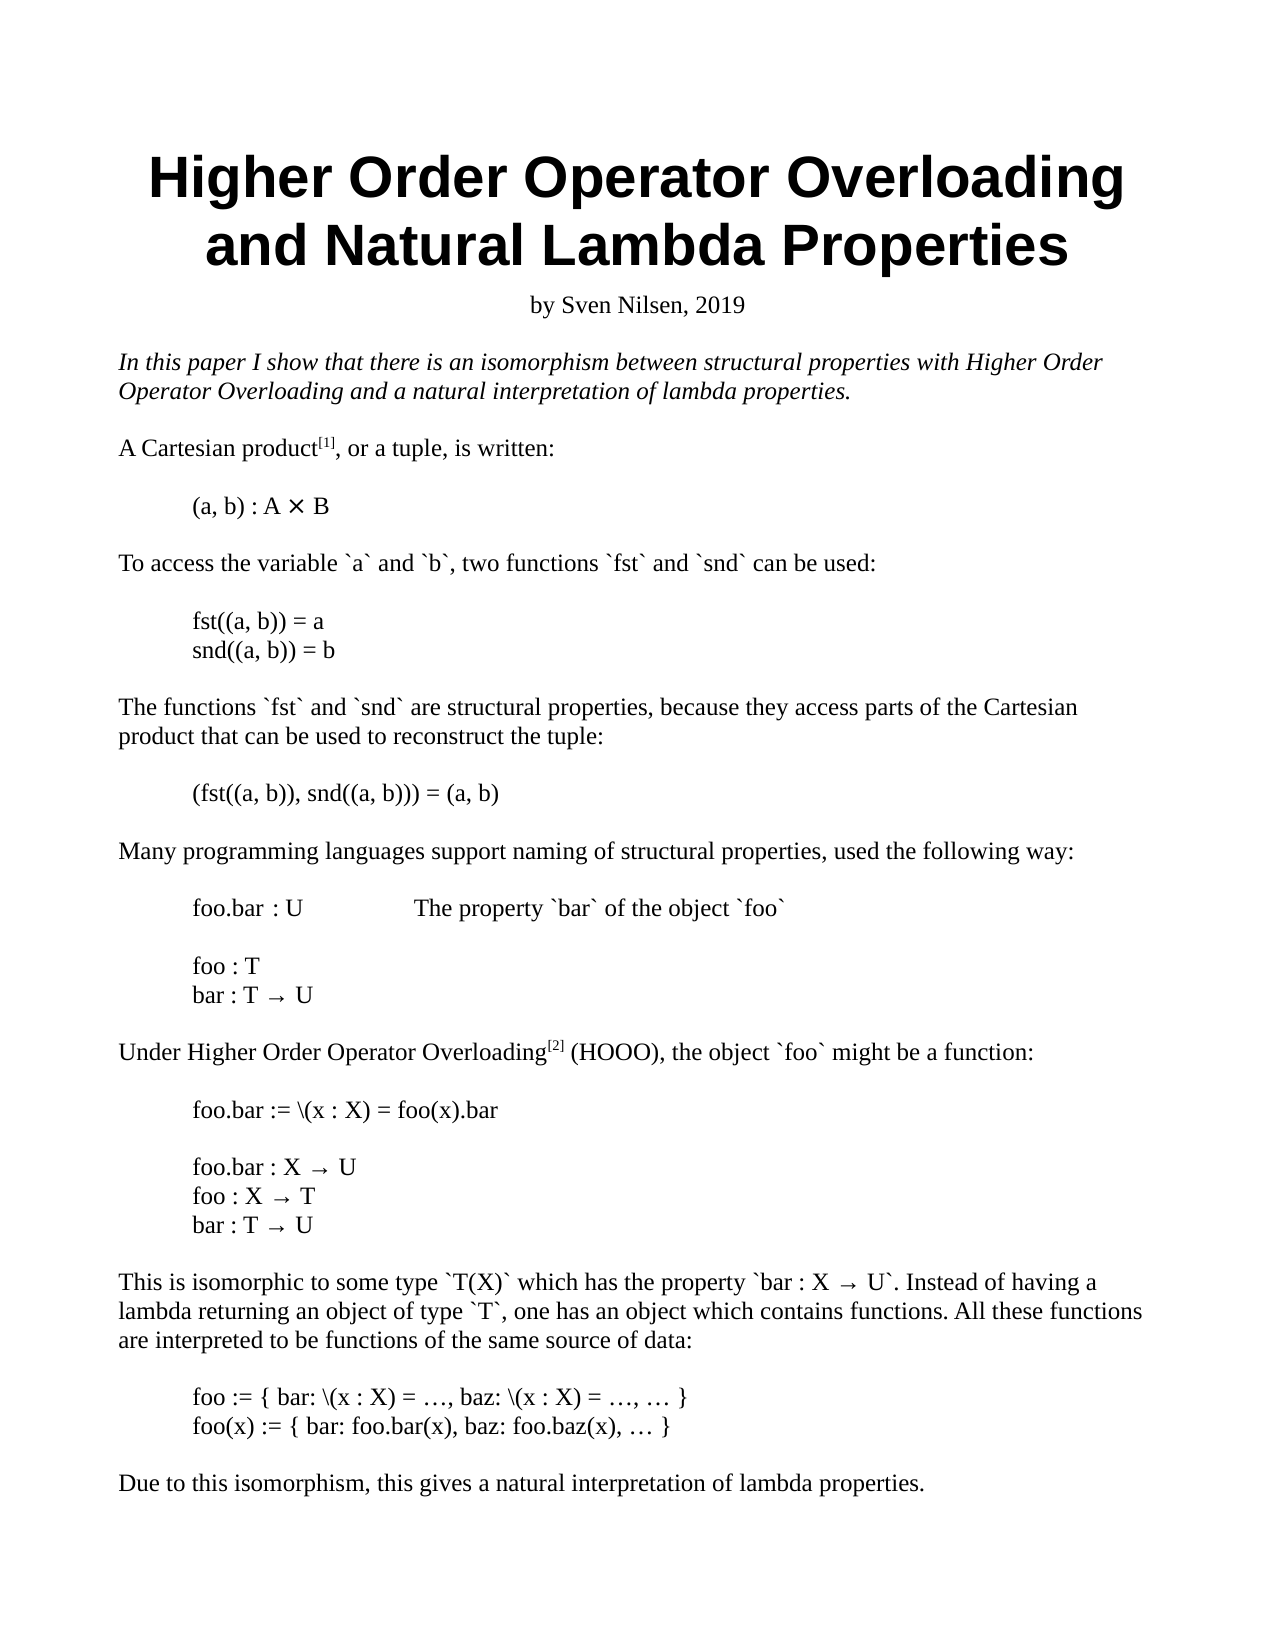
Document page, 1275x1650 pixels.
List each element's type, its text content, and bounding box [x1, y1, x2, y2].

text foo : X → T [118, 1181, 1157, 1210]
text bar : T → U [118, 1210, 1157, 1238]
text The functions `fst` and `snd` are structural properties, because they access parts of the Cartesian product that can be used to reconstruct the tuple: [118, 692, 1157, 750]
text A Cartesian product[1], or a tuple, is written: [118, 433, 1157, 462]
text (fst((a, b)), snd((a, b))) = (a, b) [118, 778, 1157, 807]
title Higher Order Operator Overloading and Natural Lambda Properties [118, 143, 1157, 277]
text bar : T → U [118, 980, 1157, 1008]
text foo : T [118, 951, 1157, 980]
text In this paper I show that there is an isomorphism between structural properties with Higher Order Operator Overloading and a natural interpretation of lambda properties. [118, 347, 1157, 405]
text by Sven Nilsen, 2019 [118, 290, 1157, 318]
text foo(x) := { bar: foo.bar(x), baz: foo.baz(x), … } [118, 1411, 1157, 1440]
text (a, b) : A ⨯ B [118, 491, 1157, 520]
text foo.bar : X → U [118, 1152, 1157, 1181]
text Under Higher Order Operator Overloading[2] (HOOO), the object `foo` might be a function: [118, 1037, 1157, 1066]
text This is isomorphic to some type `T(X)` which has the property `bar : X → U`. Instead of having a lambda returning an object of type `T`, one has an object which contains functions. All these functions are interpreted to be functions of the same source of data: [118, 1267, 1157, 1353]
text Due to this isomorphism, this gives a natural interpretation of lambda properties. [118, 1468, 1157, 1497]
text fst((a, b)) = a [118, 606, 1157, 635]
text foo.bar := \(x : X) = foo(x).bar [118, 1095, 1157, 1123]
text Many programming languages support naming of structural properties, used the following way: [118, 836, 1157, 865]
text foo.bar : U The property `bar` of the object `foo` [118, 893, 1157, 922]
text To access the variable `a` and `b`, two functions `fst` and `snd` can be used: [118, 548, 1157, 577]
text foo := { bar: \(x : X) = …, baz: \(x : X) = …, … } [118, 1382, 1157, 1411]
text snd((a, b)) = b [118, 635, 1157, 663]
